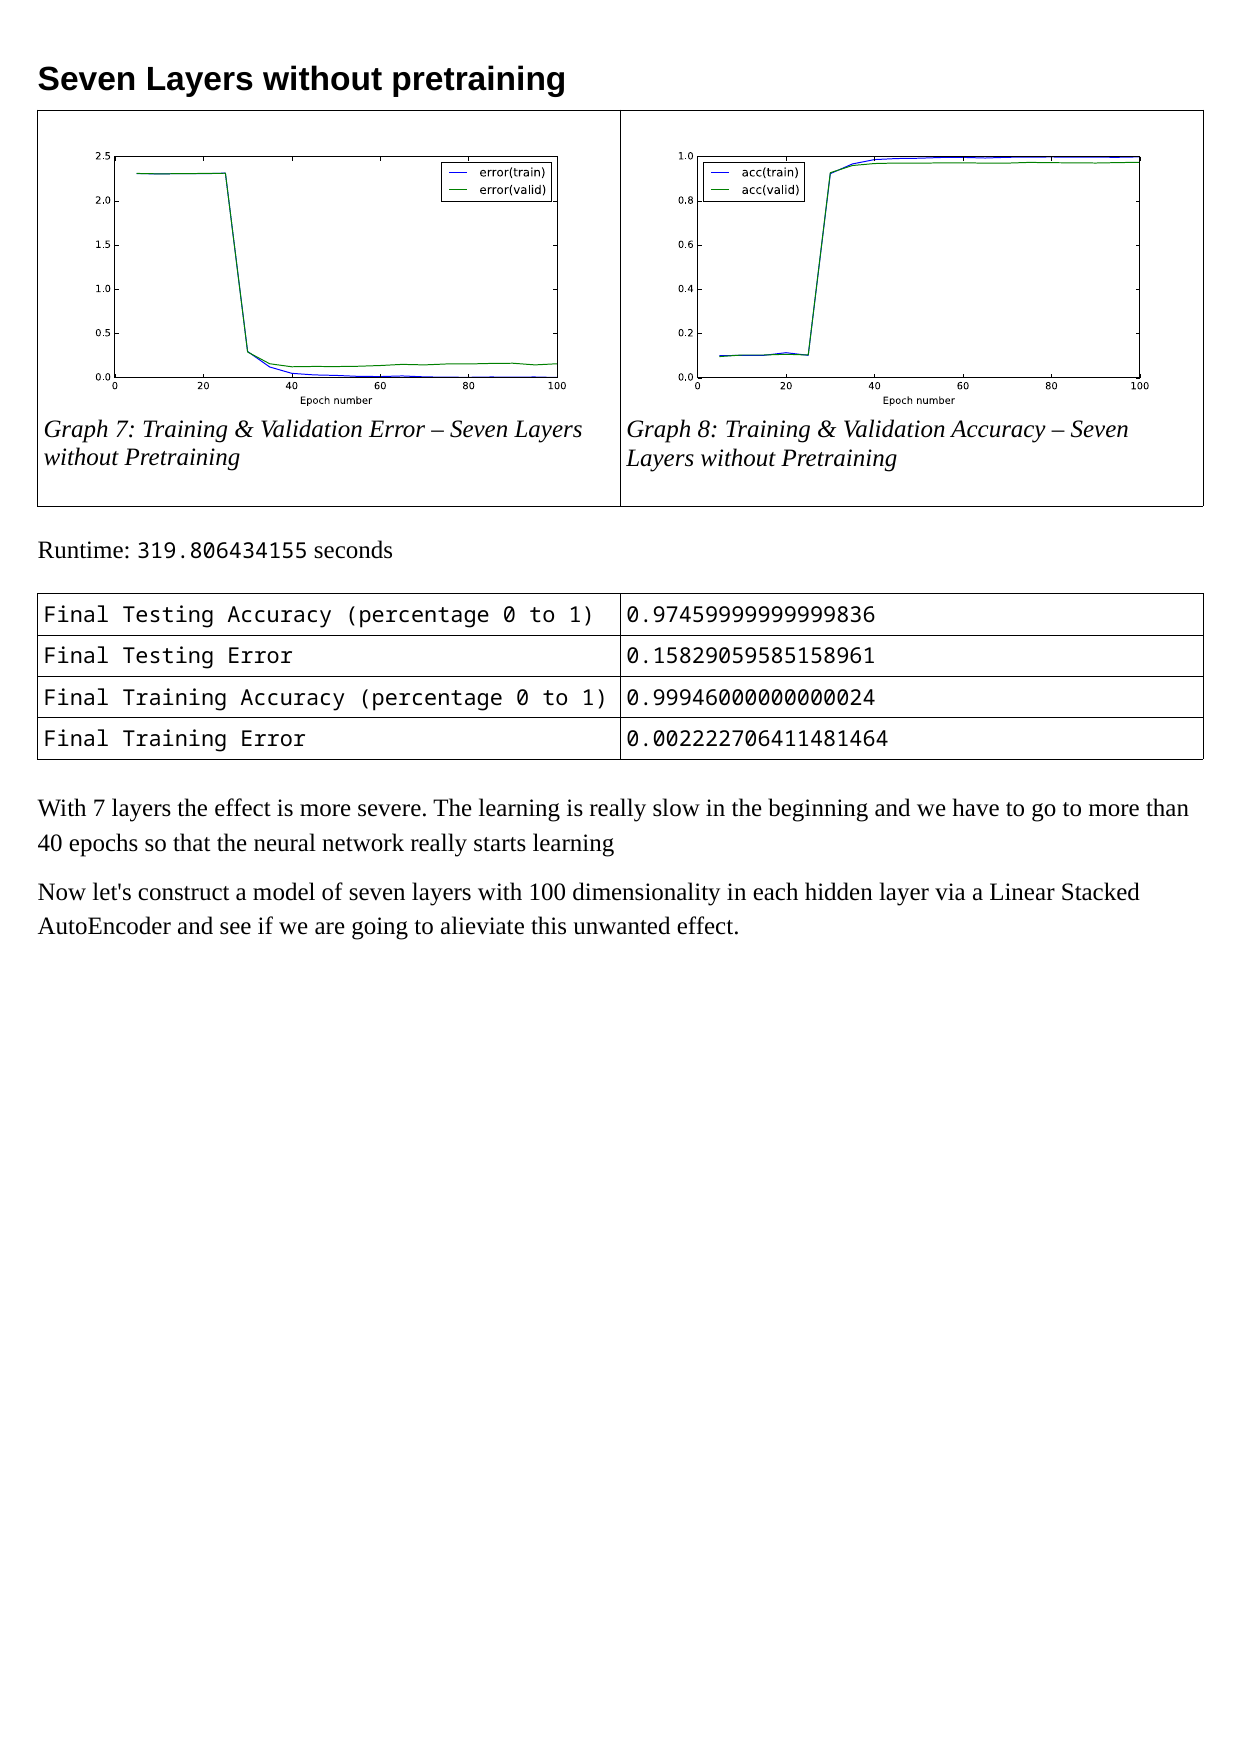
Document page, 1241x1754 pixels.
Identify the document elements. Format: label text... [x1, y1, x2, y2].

table_cell 0.002222706411481464 [621, 718, 1203, 759]
text Runtime: 319.806434155 seconds [37, 535, 1203, 564]
table_cell 0.99946000000000024 [621, 677, 1203, 717]
text Now let's construct a model of seven layers with 100 dimensionality in each hidden layer via a Linear Stacked AutoEncoder and see if we are going to alieviate this unwanted effect. [37, 877, 1203, 940]
table_header [621, 111, 1203, 506]
text With 7 layers the effect is more severe. The learning is really slow in the beginning and we have to go to more than 40 epochs so that the neural network really starts learning [37, 793, 1203, 856]
table_cell Final Testing Error [38, 636, 620, 676]
table_cell Final Training Accuracy (percentage 0 to 1) [38, 677, 620, 717]
table_cell Final Training Error [38, 718, 620, 759]
table_header 0.97459999999999836 [621, 594, 1203, 634]
table_cell 0.15829059585158961 [621, 636, 1203, 676]
table_header [38, 111, 620, 506]
subtitle Seven Layers without pretraining [37, 58, 1203, 97]
table_header Final Testing Accuracy (percentage 0 to 1) [38, 594, 620, 634]
